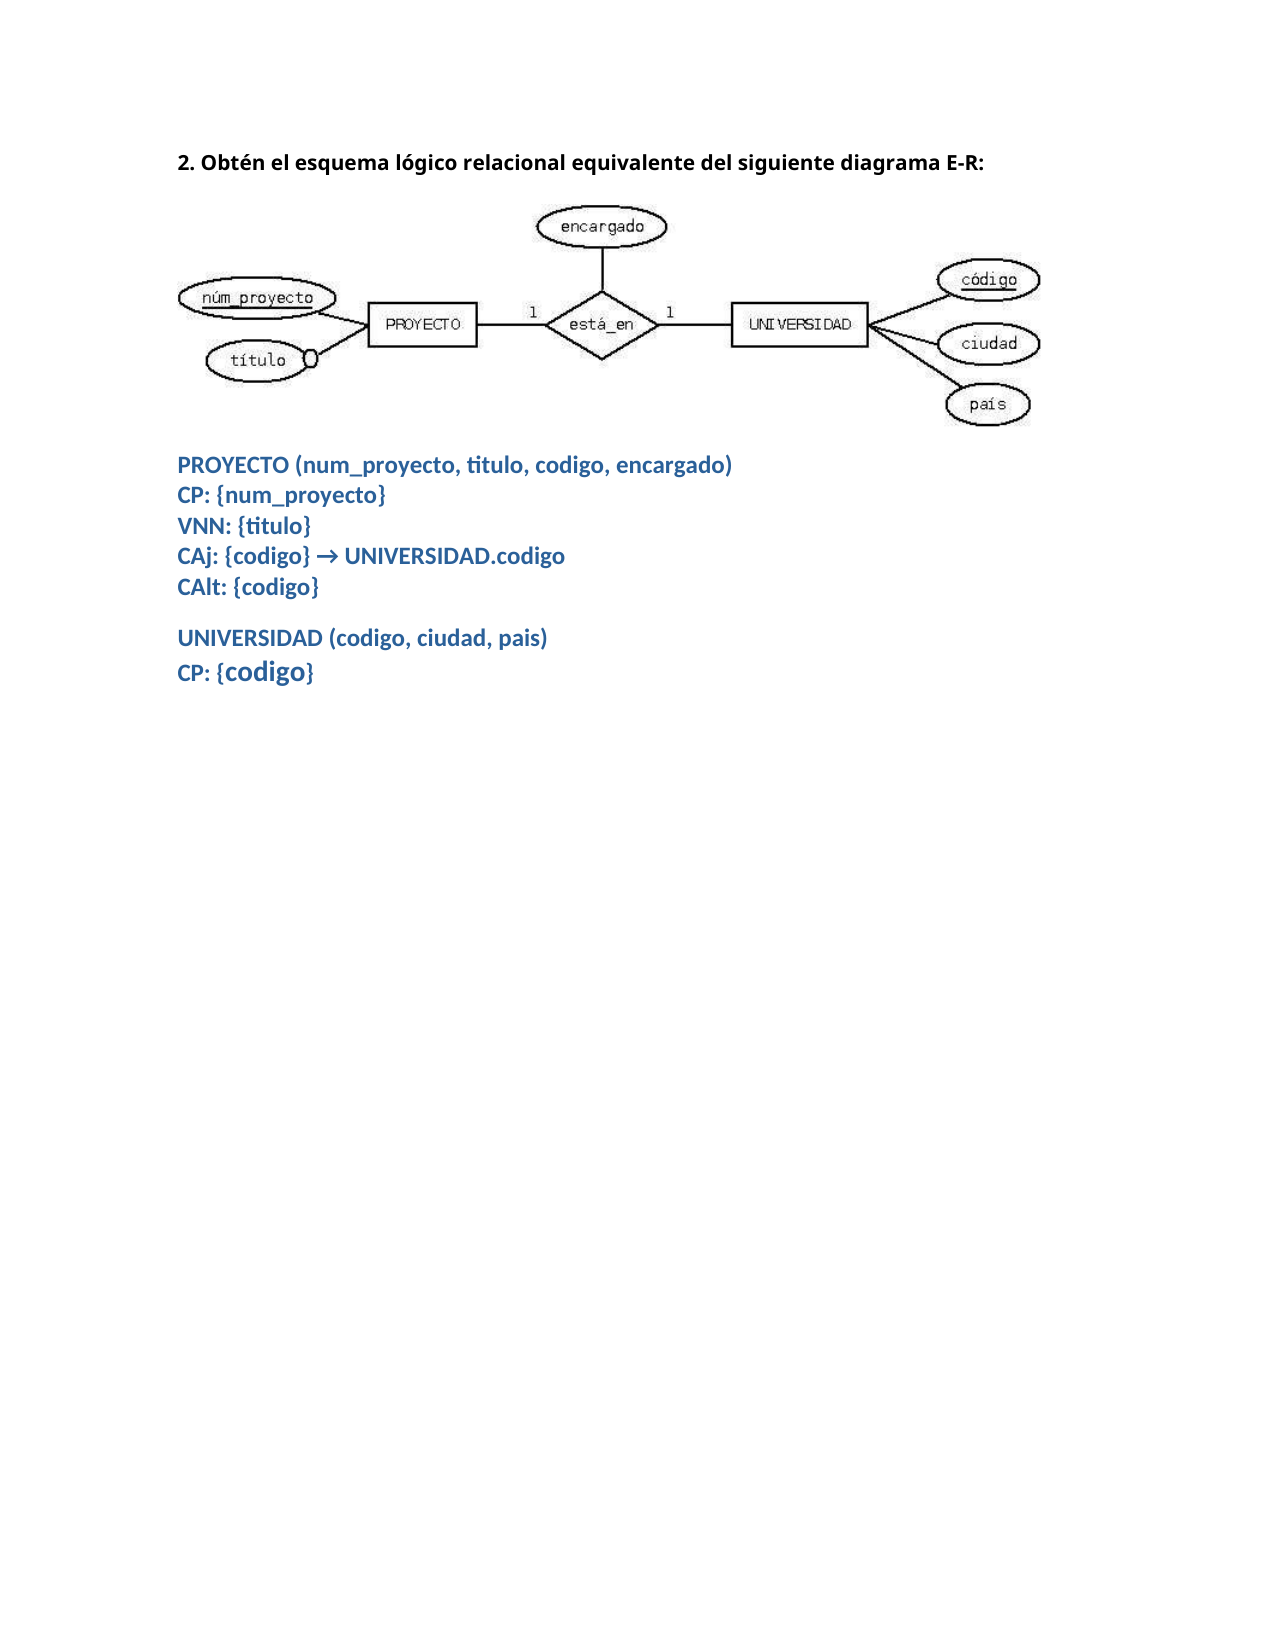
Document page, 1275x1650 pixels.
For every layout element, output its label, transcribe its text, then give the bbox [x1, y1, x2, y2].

text 2. Obtén el esquema lógico relacional equivalente del siguiente diagrama E-R: [177, 148, 1098, 176]
text UNIVERSIDAD (codigo, ciudad, pais) CP: {codigo} [177, 622, 1098, 719]
text PROYECTO (num_proyecto, titulo, codigo, encargado) CP: {num_proyecto} VNN: {titulo} CAj: {codigo} → UNIVERSIDAD.codigo CAlt: {codigo} [177, 449, 1098, 601]
